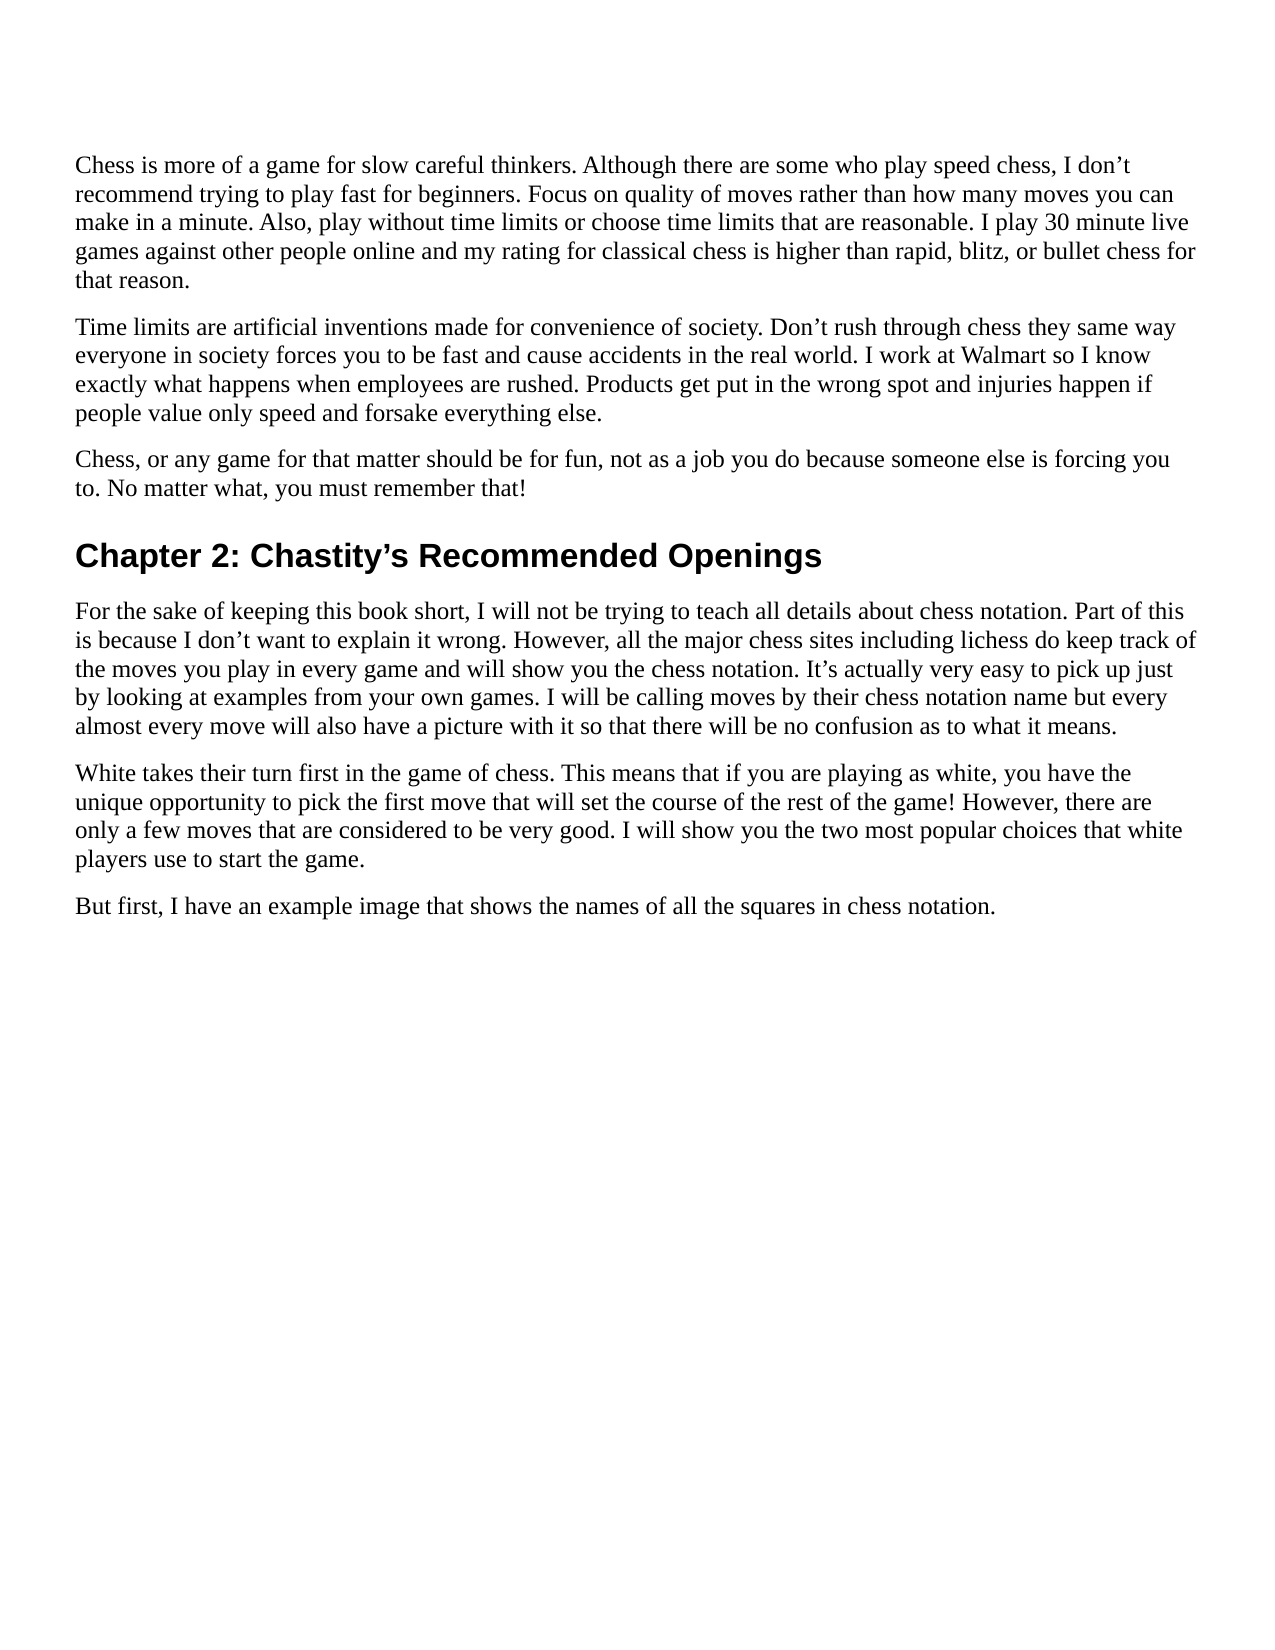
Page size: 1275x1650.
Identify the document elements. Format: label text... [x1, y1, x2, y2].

text Chess is more of a game for slow careful thinkers. Although there are some who play speed chess, I don’t recommend trying to play fast for beginners. Focus on quality of moves rather than how many moves you can make in a minute. Also, play without time limits or choose time limits that are reasonable. I play 30 minute live games against other people online and my rating for classical chess is higher than rapid, blitz, or bullet chess for that reason. [75, 150, 1200, 294]
text For the sake of keeping this book short, I will not be trying to teach all details about chess notation. Part of this is because I don’t want to explain it wrong. However, all the major chess sites including lichess do keep track of the moves you play in every game and will show you the chess notation. It’s actually very easy to pick up just by looking at examples from your own games. I will be calling moves by their chess notation name but every almost every move will also have a picture with it so that there will be no confusion as to what it means. [75, 596, 1200, 740]
text But first, I have an example image that shows the names of all the squares in chess notation. [75, 891, 1200, 919]
text White takes their turn first in the game of chess. This means that if you are playing as white, you have the unique opportunity to pick the first move that will set the course of the rest of the game! However, there are only a few moves that are considered to be very good. I will show you the two most popular choices that white players use to start the game. [75, 758, 1200, 873]
text Time limits are artificial inventions made for convenience of society. Don’t rush through chess they same way everyone in society forces you to be fast and cause accidents in the real world. I work at Walmart so I know exactly what happens when employees are rushed. Products get put in the wrong spot and injuries happen if people value only speed and forsake everything else. [75, 312, 1200, 427]
subtitle Chapter 2: Chastity’s Recommended Openings [75, 536, 1200, 575]
text Chess, or any game for that matter should be for fun, not as a job you do because someone else is forcing you to. No matter what, you must remember that! [75, 444, 1200, 502]
